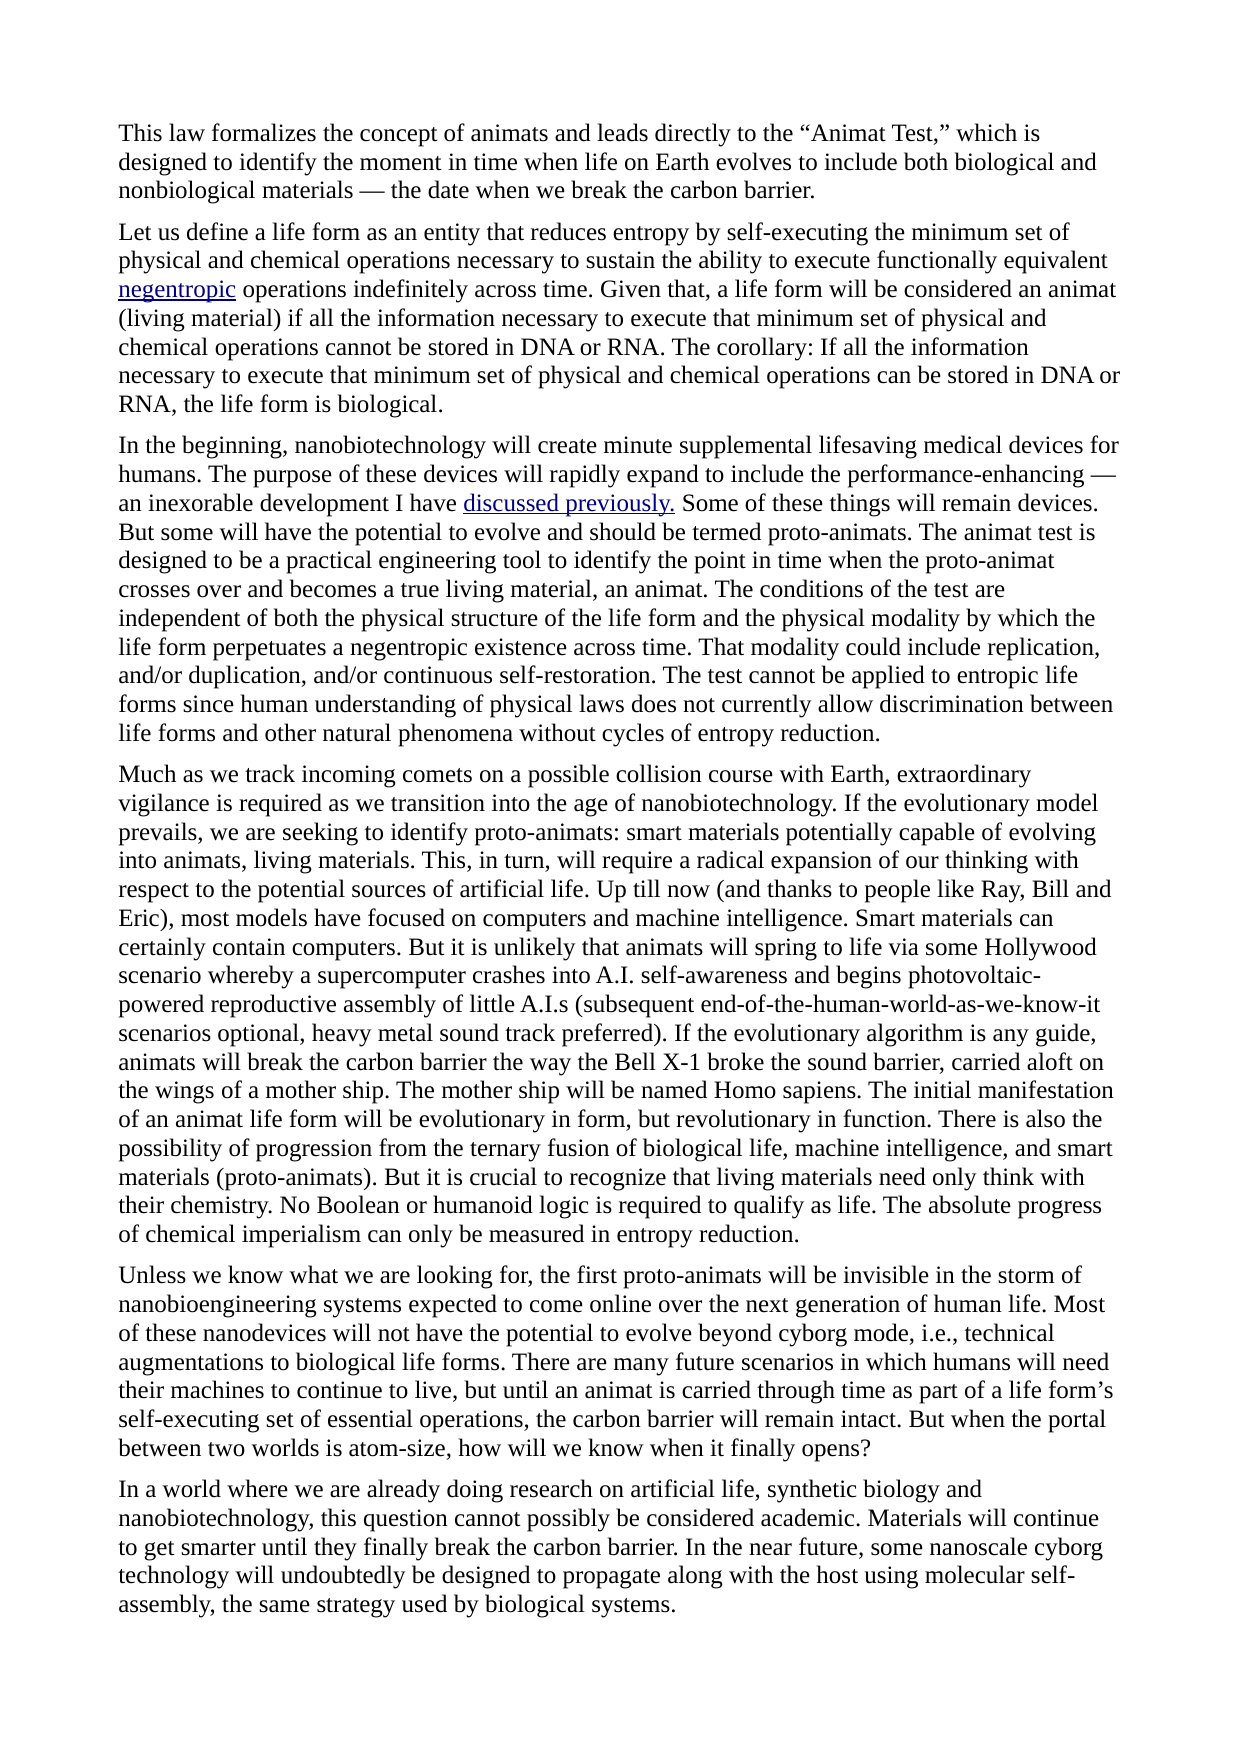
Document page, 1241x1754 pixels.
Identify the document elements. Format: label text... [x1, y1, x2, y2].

text This law formalizes the concept of animats and leads directly to the “Animat Test,” which is designed to identify the moment in time when life on Earth evolves to include both biological and nonbiological materials — the date when we break the carbon barrier. [118, 118, 1122, 204]
text In a world where we are already doing research on artificial life, synthetic biology and nanobiotechnology, this question cannot possibly be considered academic. Materials will continue to get smarter until they finally break the carbon barrier. In the near future, some nanoscale cyborg technology will undoubtedly be designed to propagate along with the host using molecular self-assembly, the same strategy used by biological systems. [118, 1474, 1122, 1618]
text In the beginning, nanobiotechnology will create minute supplemental lifesaving medical devices for humans. The purpose of these devices will rapidly expand to include the performance-enhancing — an inexorable development I have discussed previously. Some of these things will remain devices. But some will have the potential to evolve and should be termed proto-animats. The animat test is designed to be a practical engineering tool to identify the point in time when the proto-animat crosses over and becomes a true living material, an animat. The conditions of the test are independent of both the physical structure of the life form and the physical modality by which the life form perpetuates a negentropic existence across time. That modality could include replication, and/or duplication, and/or continuous self-restoration. The test cannot be applied to entropic life forms since human understanding of physical laws does not currently allow discrimination between life forms and other natural phenomena without cycles of entropy reduction. [118, 431, 1122, 747]
text Unless we know what we are looking for, the first proto-animats will be invisible in the storm of nanobioengineering systems expected to come online over the next generation of human life. Most of these nanodevices will not have the potential to evolve beyond cyborg mode, i.e., technical augmentations to biological life forms. There are many future scenarios in which humans will need their machines to continue to live, but until an animat is carried through time as part of a life form’s self-executing set of essential operations, the carbon barrier will remain intact. But when the portal between two worlds is atom-size, how will we know when it finally opens? [118, 1261, 1122, 1462]
text Much as we track incoming comets on a possible collision course with Earth, extraordinary vigilance is required as we transition into the age of nanobiotechnology. If the evolutionary model prevails, we are seeking to identify proto-animats: smart materials potentially capable of evolving into animats, living materials. This, in turn, will require a radical expansion of our thinking with respect to the potential sources of artificial life. Up till now (and thanks to people like Ray, Bill and Eric), most models have focused on computers and machine intelligence. Smart materials can certainly contain computers. But it is unlikely that animats will spring to life via some Hollywood scenario whereby a supercomputer crashes into A.I. self-awareness and begins photovoltaic-powered reproductive assembly of little A.I.s (subsequent end-of-the-human-world-as-we-know-it scenarios optional, heavy metal sound track preferred). If the evolutionary algorithm is any guide, animats will break the carbon barrier the way the Bell X-1 broke the sound barrier, carried aloft on the wings of a mother ship. The mother ship will be named Homo sapiens. The initial manifestation of an animat life form will be evolutionary in form, but revolutionary in function. There is also the possibility of progression from the ternary fusion of biological life, machine intelligence, and smart materials (proto-animats). But it is crucial to recognize that living materials need only think with their chemistry. No Boolean or humanoid logic is required to qualify as life. The absolute progress of chemical imperialism can only be measured in entropy reduction. [118, 759, 1122, 1248]
text Let us define a life form as an entity that reduces entropy by self-executing the minimum set of physical and chemical operations necessary to sustain the ability to execute functionally equivalent negentropic operations indefinitely across time. Given that, a life form will be considered an animat (living material) if all the information necessary to execute that minimum set of physical and chemical operations cannot be stored in DNA or RNA. The corollary: If all the information necessary to execute that minimum set of physical and chemical operations can be stored in DNA or RNA, the life form is biological. [118, 217, 1122, 418]
